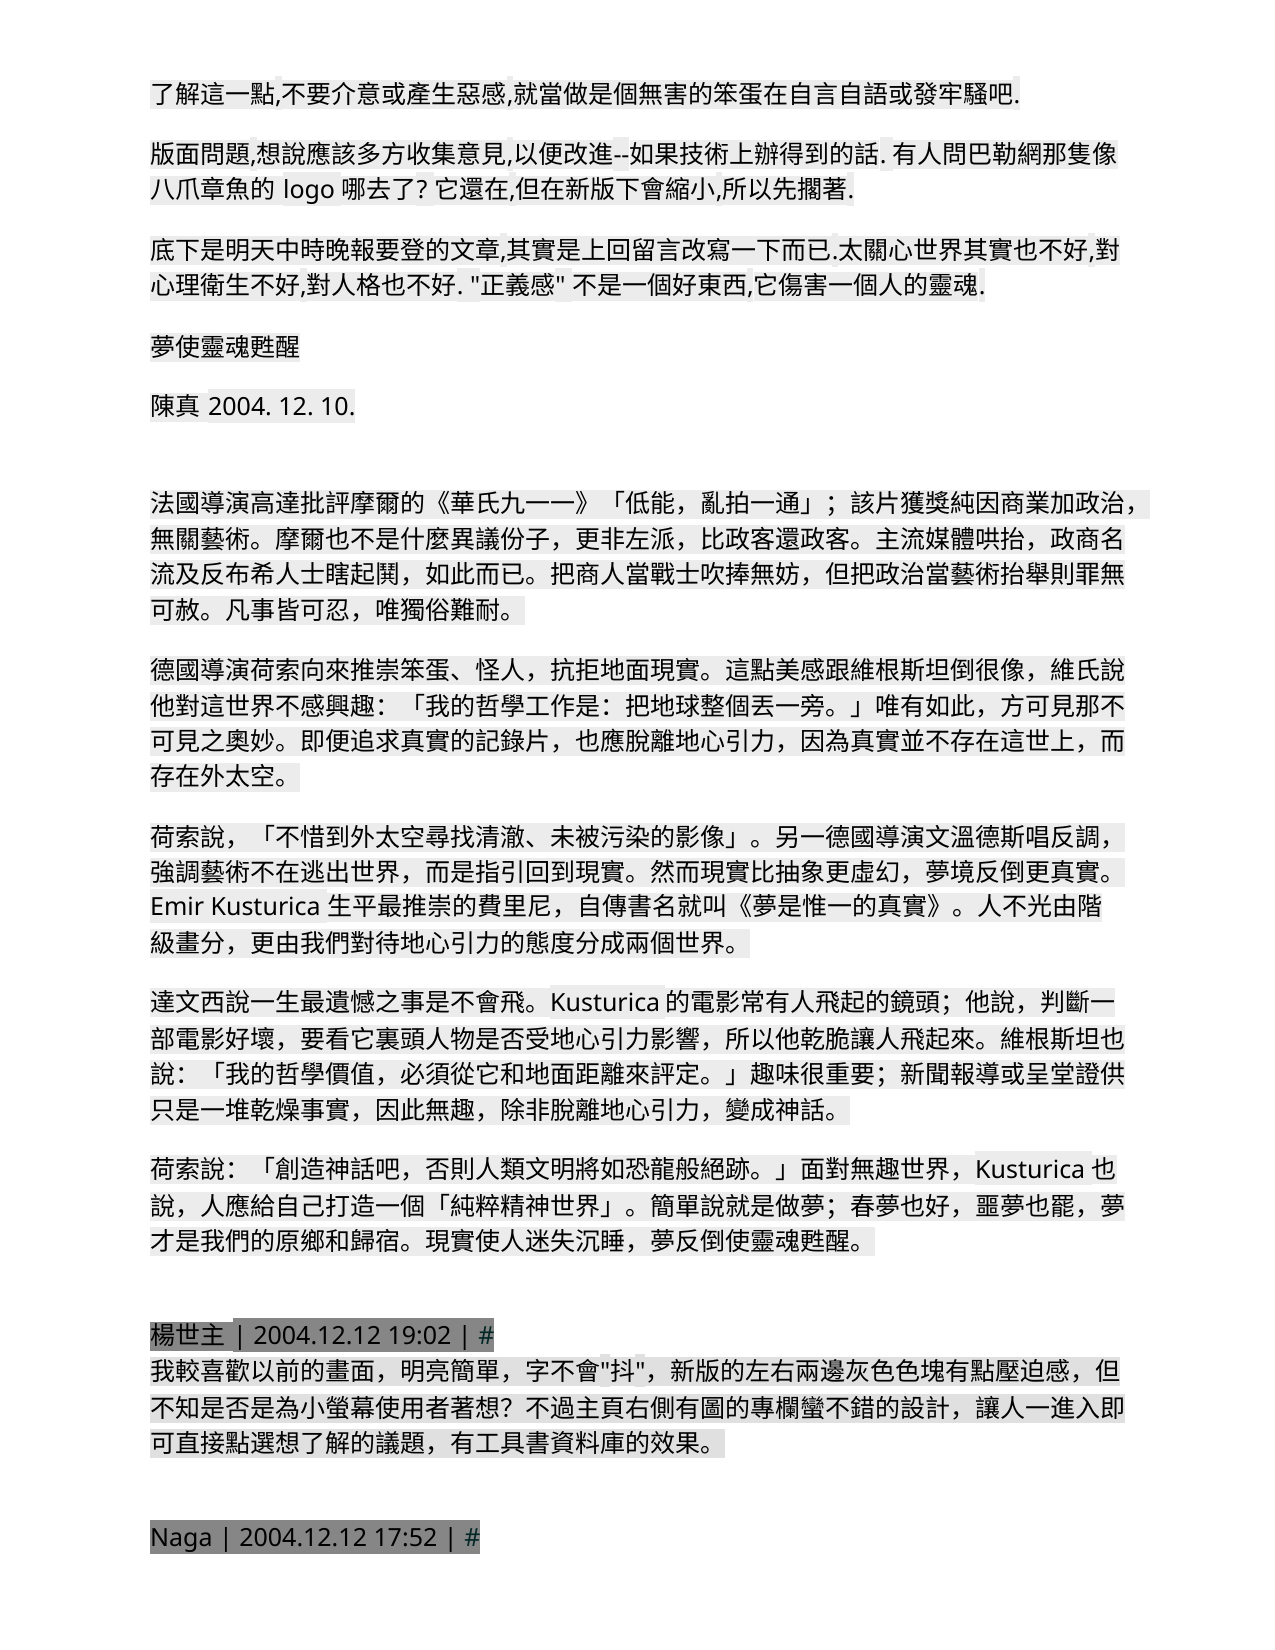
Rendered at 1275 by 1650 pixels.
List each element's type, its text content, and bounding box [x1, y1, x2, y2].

text 德國導演荷索向來推崇笨蛋、怪人，抗拒地面現實。這點美感跟維根斯坦倒很像，維氏說他對這世界不感興趣：「我的哲學工作是：把地球整個丟一旁。」唯有如此，方可見那不可見之奧妙。即便追求真實的記錄片，也應脫離地心引力，因為真實並不存在這世上，而存在外太空。 [150, 650, 1125, 792]
text 楊世主 | 2004.12.12 19:02 | # [150, 1317, 1125, 1352]
text 底下是明天中時晚報要登的文章,其實是上回留言改寫一下而已.太關心世界其實也不好,對心理衛生不好,對人格也不好. "正義感" 不是一個好東西,它傷害一個人的靈魂. [150, 231, 1125, 302]
text Naga | 2004.12.12 17:52 | # [150, 1519, 1125, 1554]
text 版面問題,想說應該多方收集意見,以便改進--如果技術上辦得到的話. 有人問巴勒網那隻像八爪章魚的 logo 哪去了? 它還在,但在新版下會縮小,所以先擱著. [150, 135, 1125, 206]
text 法國導演高達批評摩爾的《華氏九一一》「低能，亂拍一通」；該片獲獎純因商業加政治，無關藝術。摩爾也不是什麼異議份子，更非左派，比政客還政客。主流媒體哄抬，政商名流及反布希人士瞎起鬨，如此而已。把商人當戰士吹捧無妨，但把政治當藝術抬舉則罪無可赦。凡事皆可忍，唯獨俗難耐。 [150, 448, 1125, 625]
text 荷索說，「不惜到外太空尋找清澈、未被污染的影像」。另一德國導演文溫德斯唱反調，強調藝術不在逃出世界，而是指引回到現實。然而現實比抽象更虛幻，夢境反倒更真實。Emir Kusturica 生平最推崇的費里尼，自傳書名就叫《夢是惟一的真實》。人不光由階級畫分，更由我們對待地心引力的態度分成兩個世界。 [150, 817, 1125, 958]
text 夢使靈魂甦醒 [150, 327, 1125, 362]
text 達文西說一生最遺憾之事是不會飛。Kusturica的電影常有人飛起的鏡頭；他說，判斷一部電影好壞，要看它裏頭人物是否受地心引力影響，所以他乾脆讓人飛起來。維根斯坦也說：「我的哲學價值，必須從它和地面距離來評定。」趣味很重要；新聞報導或呈堂證供只是一堆乾燥事實，因此無趣，除非脫離地心引力，變成神話。 [150, 983, 1125, 1125]
text 我較喜歡以前的畫面，明亮簡單，字不會"抖"，新版的左右兩邊灰色色塊有點壓迫感，但不知是否是為小螢幕使用者著想？不過主頁右側有圖的專欄蠻不錯的設計，讓人一進入即可直接點選想了解的議題，有工具書資料庫的效果。 [150, 1352, 1125, 1494]
text 陳真 2004. 12. 10. [150, 387, 1125, 423]
text 了解這一點,不要介意或產生惡感,就當做是個無害的笨蛋在自言自語或發牢騷吧. [150, 75, 1125, 110]
text 荷索說：「創造神話吧，否則人類文明將如恐龍般絕跡。」面對無趣世界，Kusturica 也說，人應給自己打造一個「純粹精神世界」。簡單說就是做夢；春夢也好，噩夢也罷，夢才是我們的原鄉和歸宿。現實使人迷失沉睡，夢反倒使靈魂甦醒。 [150, 1150, 1125, 1292]
